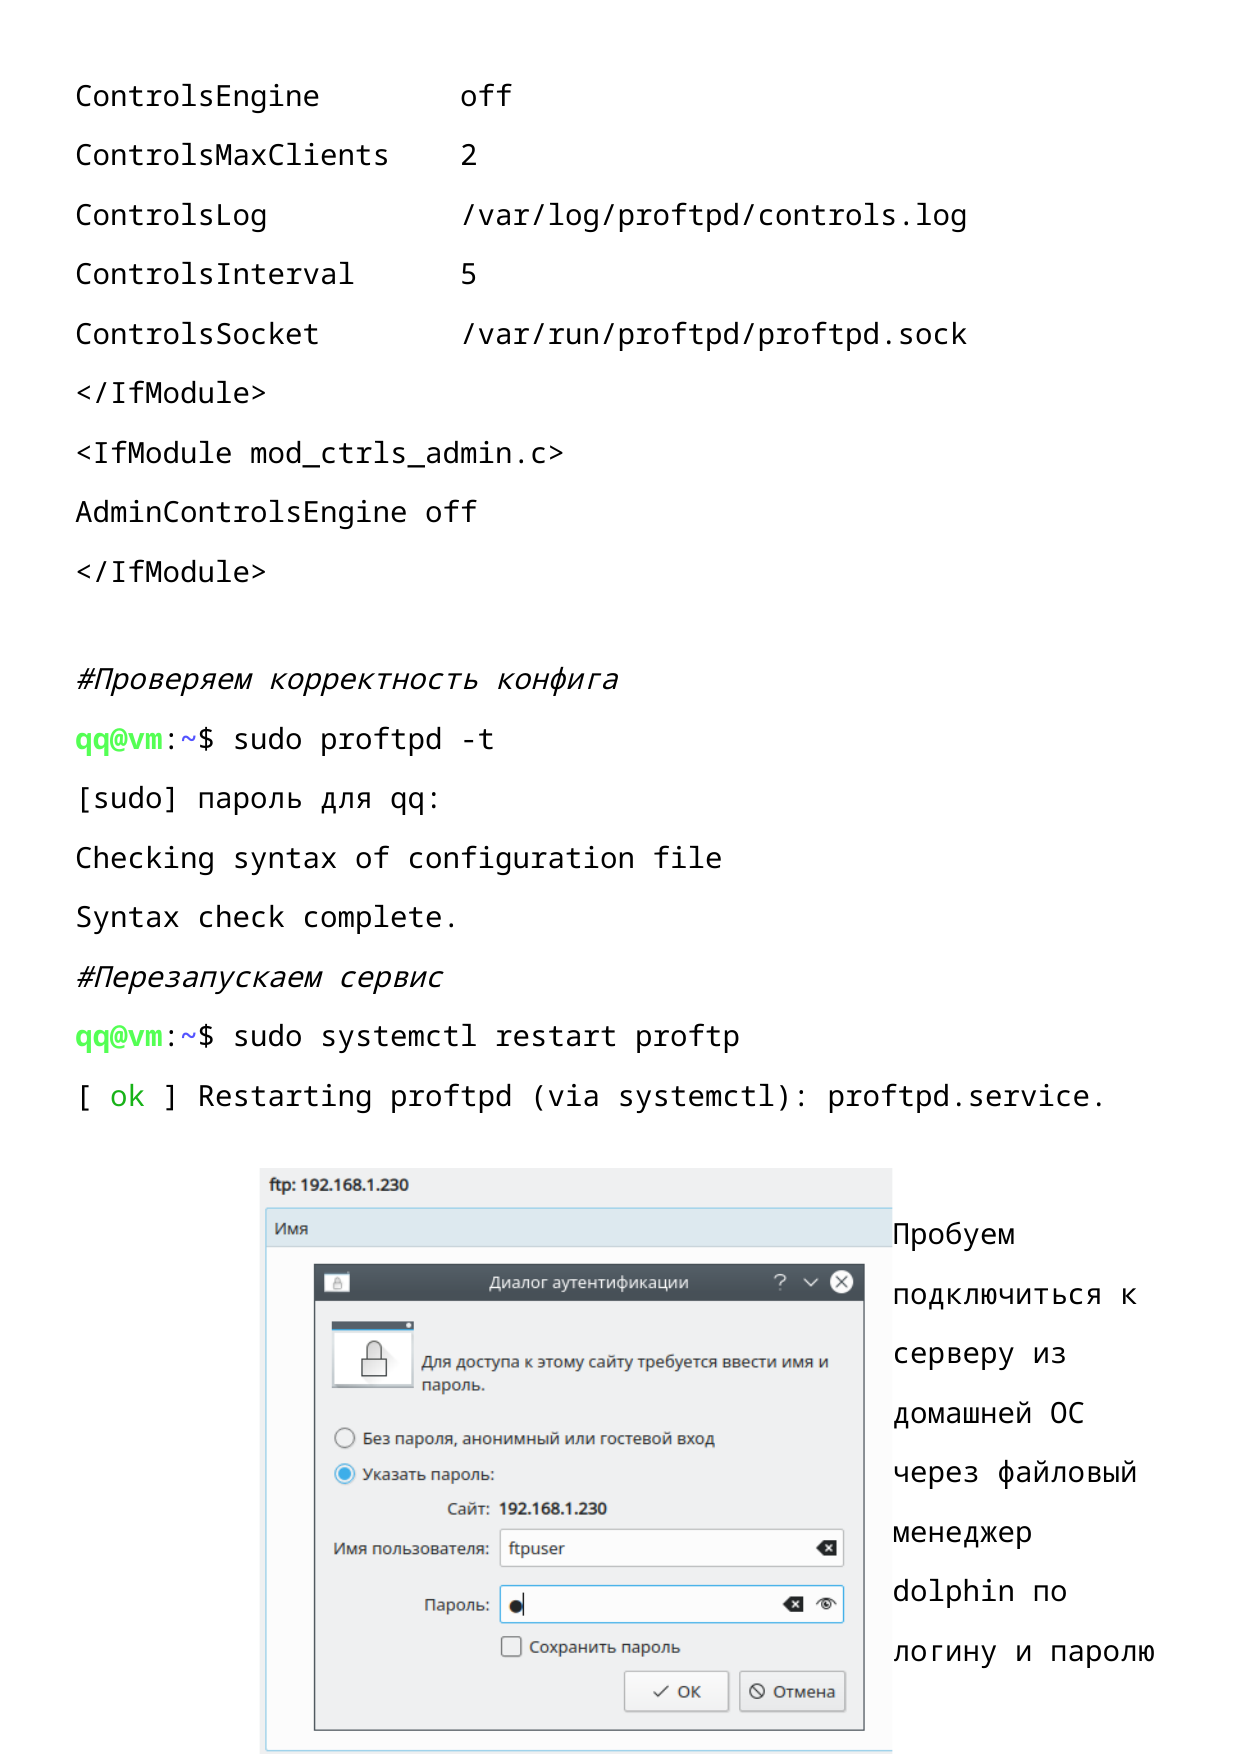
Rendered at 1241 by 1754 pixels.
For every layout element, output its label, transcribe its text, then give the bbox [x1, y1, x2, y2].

text #Перезапускаем сервис qq@vm:~$ sudo systemctl restart proftp [ ok ] Restarting proftpd (via systemctl): proftpd.service. [75, 956, 1165, 1114]
text Пробуем подключиться к серверу из домашней ОС через файловый менеджер dolphin по логину и паролю [75, 1134, 1165, 1670]
text #Проверяем корректность конфига qq@vm:~$ sudo proftpd -t [sudo] пароль для qq: Checking syntax of configuration file Syntax check complete. [75, 658, 1165, 936]
picture [259, 1168, 893, 1754]
text ControlsEngine off ControlsMaxClients 2 ControlsLog /var/log/proftpd/controls.log ControlsInterval 5 ControlsSocket /var/run/proftpd/proftpd.sock </IfModule> <IfModule mod_ctrls_admin.c> AdminControlsEngine off </IfModule> [75, 75, 1165, 642]
